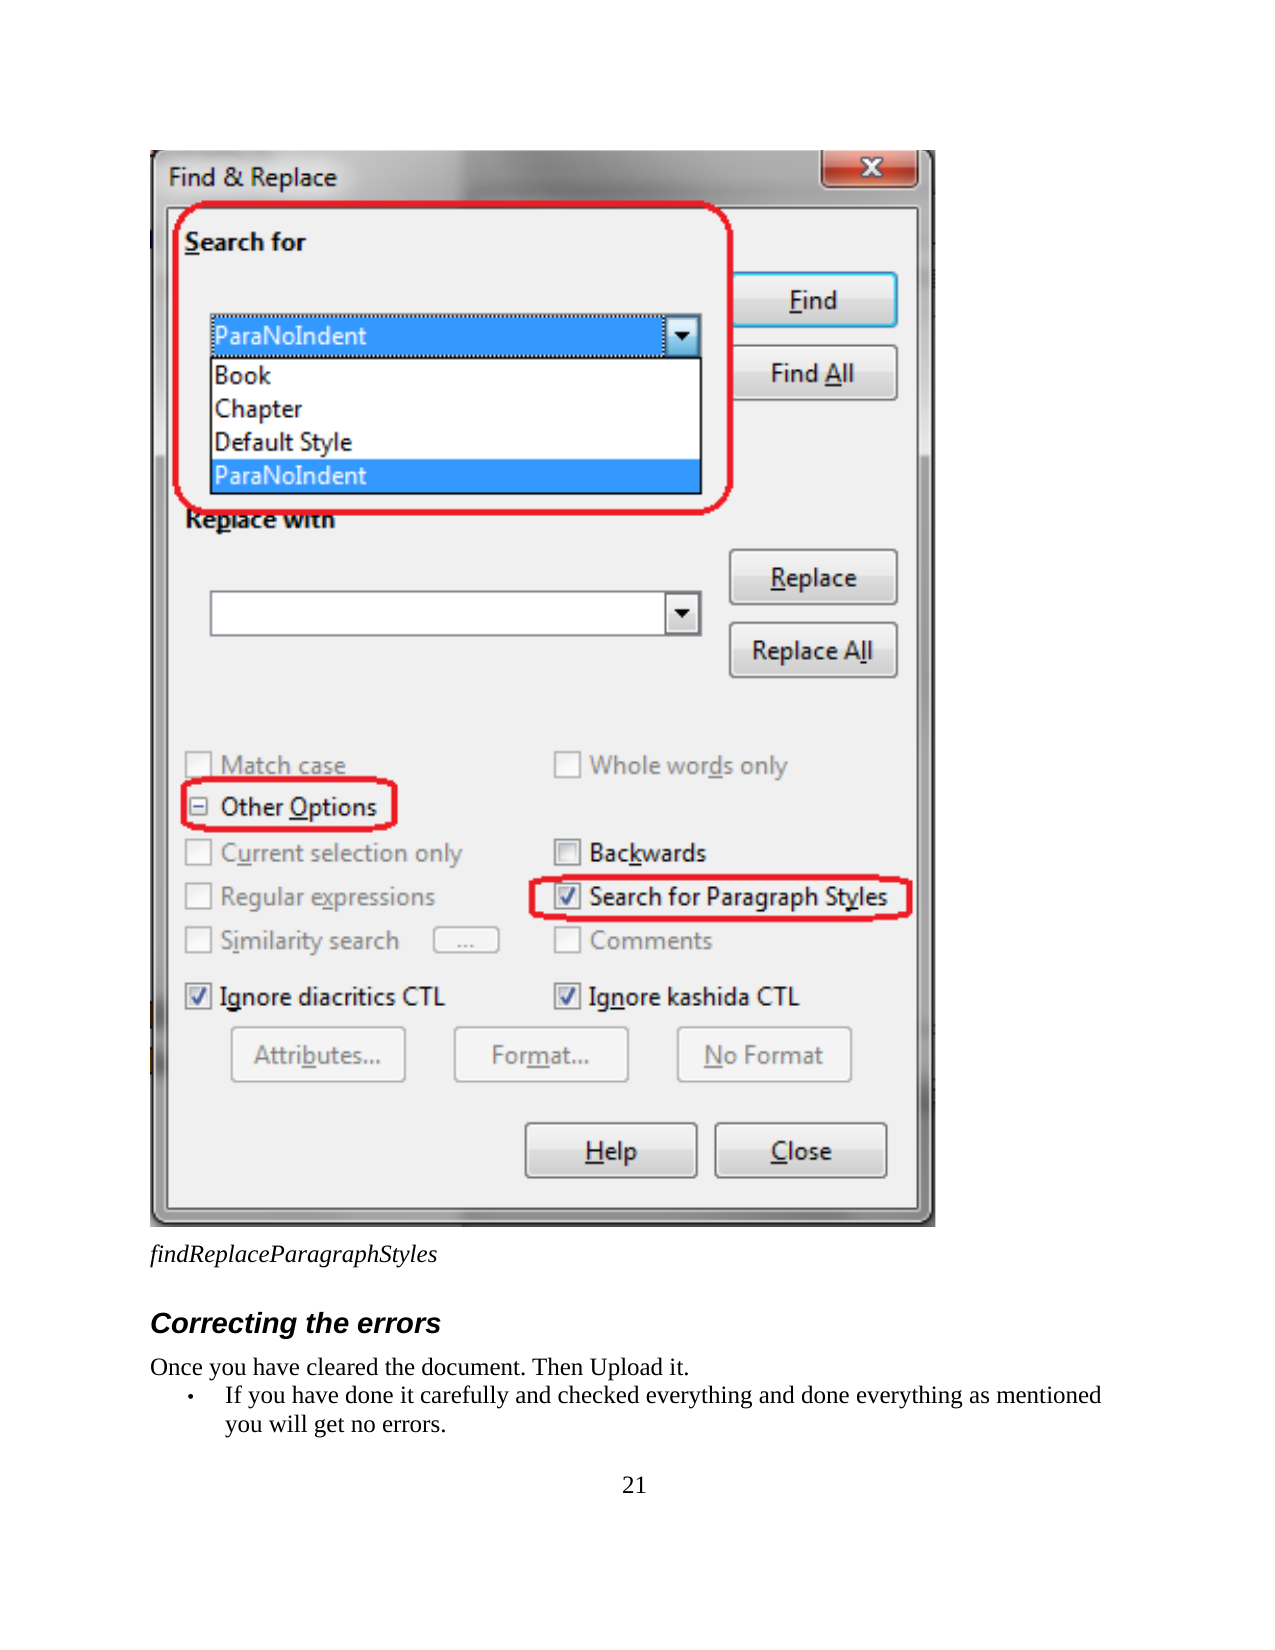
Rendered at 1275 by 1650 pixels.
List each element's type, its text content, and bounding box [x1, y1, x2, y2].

subtitle Correcting the errors [150, 1306, 1125, 1339]
text findReplaceParagraphStyles [150, 1239, 1125, 1268]
list If you have done it carefully and checked everything and done everything as mentioned you will get no errors. [187, 1381, 1125, 1438]
picture [150, 150, 936, 1227]
text Once you have cleared the document. Then Upload it. [150, 1352, 1125, 1381]
